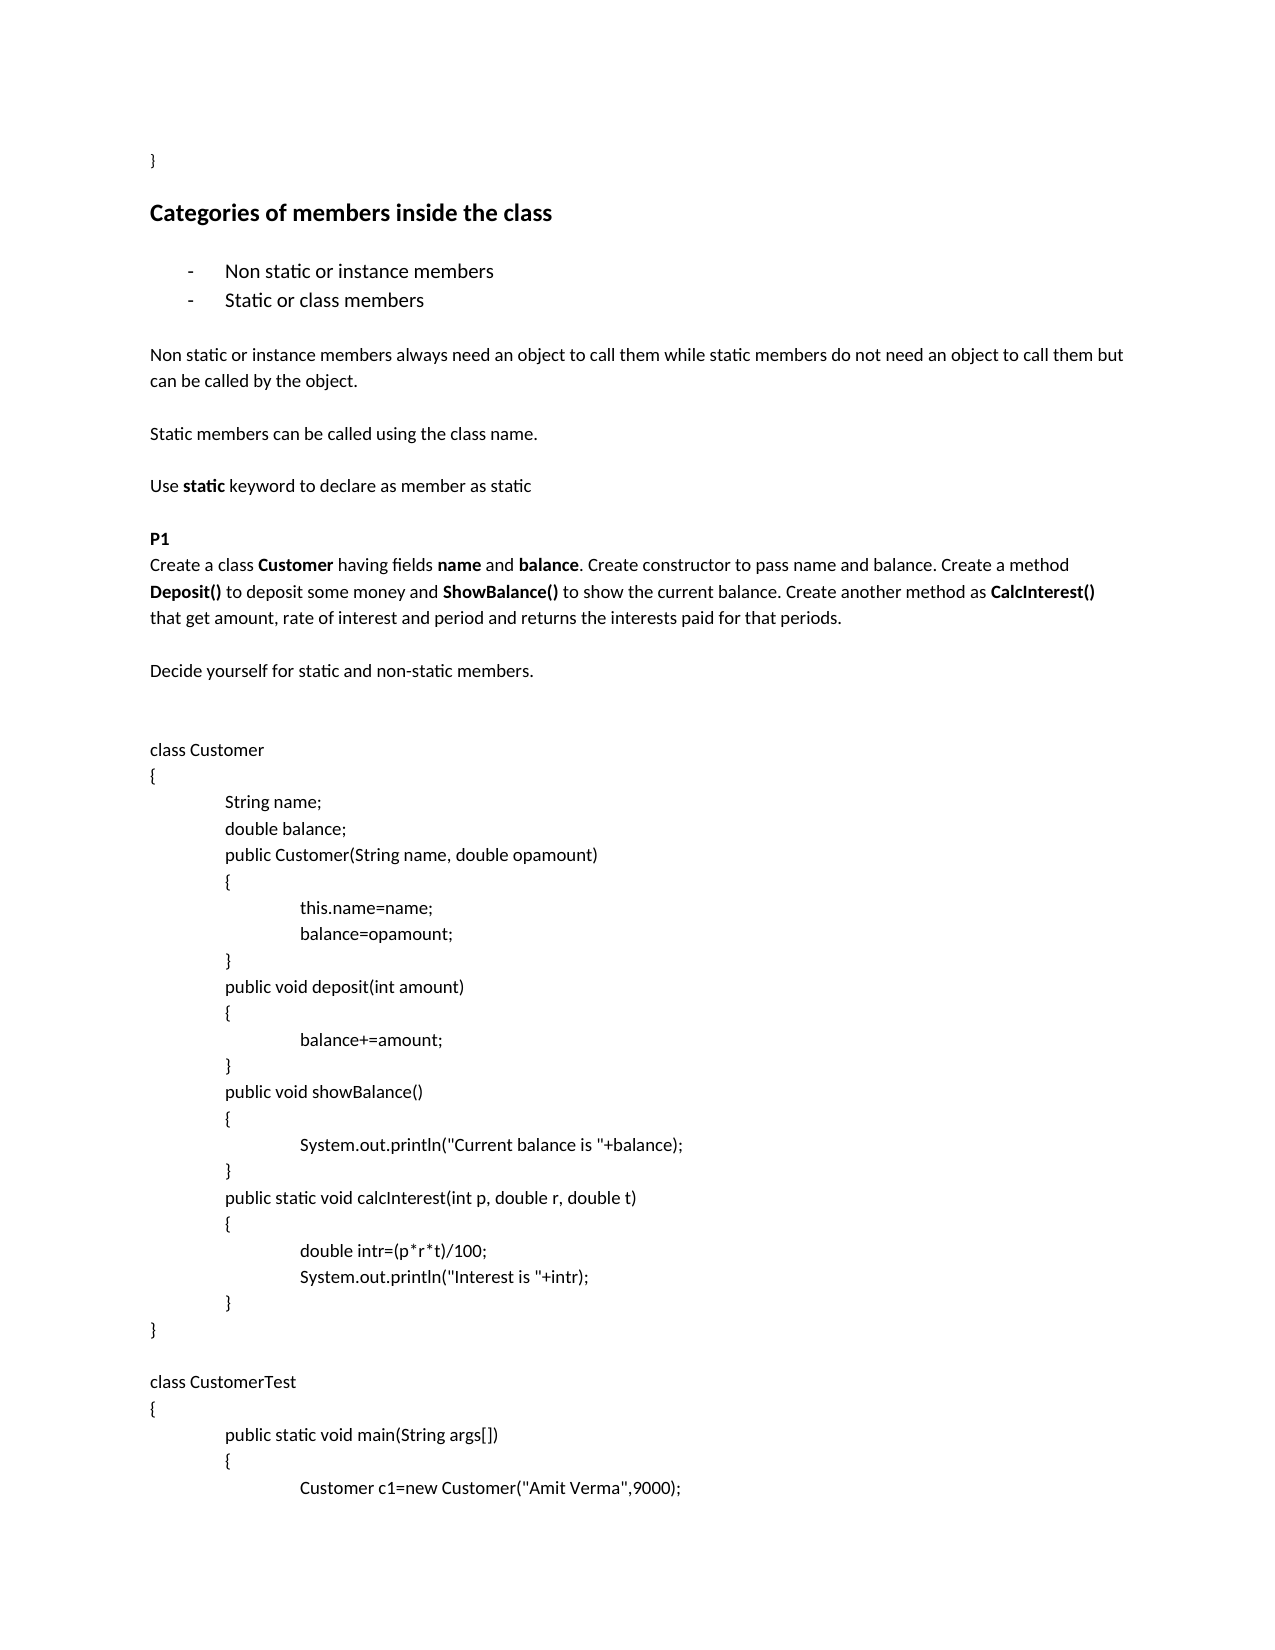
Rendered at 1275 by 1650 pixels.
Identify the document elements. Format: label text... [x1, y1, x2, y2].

text Static members can be called using the class name. [150, 422, 1125, 445]
text Non static or instance members always need an object to call them while static members do not need an object to call them but can be called by the object. [150, 343, 1125, 392]
text } [150, 1054, 1125, 1077]
text { [150, 1107, 1125, 1130]
text class Customer [150, 738, 1125, 761]
text } [150, 1318, 1125, 1341]
text System.out.println("Current balance is "+balance); [150, 1133, 1125, 1156]
text public void showBalance() [150, 1081, 1125, 1103]
text class CustomerTest [150, 1371, 1125, 1393]
text System.out.println("Interest is "+intr); [150, 1265, 1125, 1288]
text { [150, 764, 1125, 787]
text } [150, 949, 1125, 972]
text public void deposit(int amount) [150, 975, 1125, 998]
text { [150, 1212, 1125, 1235]
list Static or class members [187, 287, 1125, 313]
text } [150, 1160, 1125, 1183]
text Customer c1=new Customer("Amit Verma",9000); [150, 1476, 1125, 1499]
text Use static keyword to declare as member as static [150, 474, 1125, 497]
text { [150, 1449, 1125, 1472]
text this.name=name; [150, 896, 1125, 919]
text } [150, 150, 1125, 170]
list Non static or instance members [187, 258, 1125, 283]
text Create a class Customer having fields name and balance. Create constructor to pass name and balance. Create a method Deposit() to deposit some money and ShowBalance() to show the current balance. Create another method as CalcInterest() that get amount, rate of interest and period and returns the interests paid for that periods. [150, 553, 1125, 629]
text P1 [150, 527, 1125, 550]
text Categories of members inside the class [150, 197, 1125, 227]
text Decide yourself for static and non-static members. [150, 659, 1125, 682]
text double intr=(p*r*t)/100; [150, 1239, 1125, 1262]
text double balance; [150, 817, 1125, 840]
text { [150, 1397, 1125, 1420]
text public static void calcInterest(int p, double r, double t) [150, 1186, 1125, 1209]
text balance=opamount; [150, 922, 1125, 945]
text } [150, 1291, 1125, 1314]
text { [150, 1002, 1125, 1024]
text public static void main(String args[]) [150, 1423, 1125, 1446]
text balance+=amount; [150, 1028, 1125, 1051]
text String name; [150, 791, 1125, 814]
text { [150, 870, 1125, 893]
text public Customer(String name, double opamount) [150, 843, 1125, 866]
